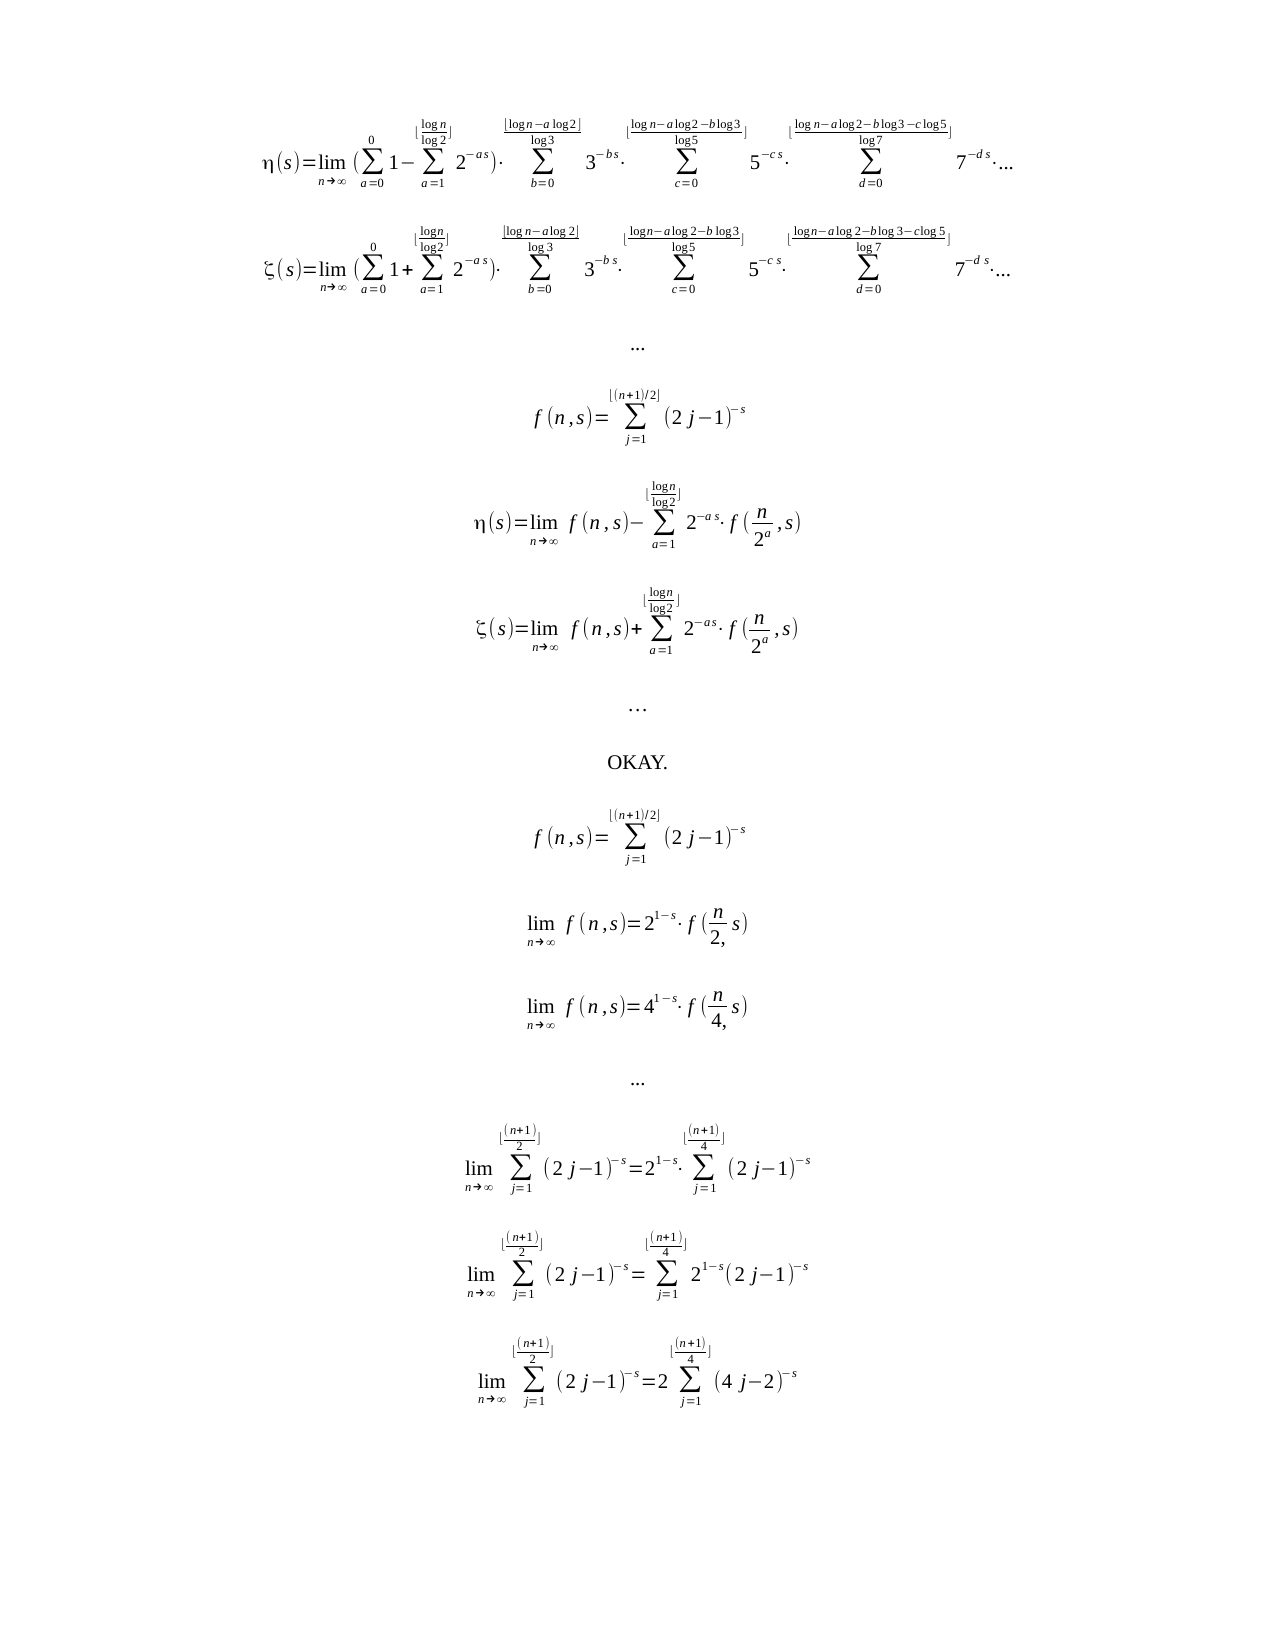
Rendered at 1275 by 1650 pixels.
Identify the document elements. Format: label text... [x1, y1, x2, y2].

text ... [118, 331, 1157, 355]
text ... [118, 1066, 1157, 1090]
text OKAY. [118, 750, 1157, 774]
text … [118, 692, 1157, 716]
